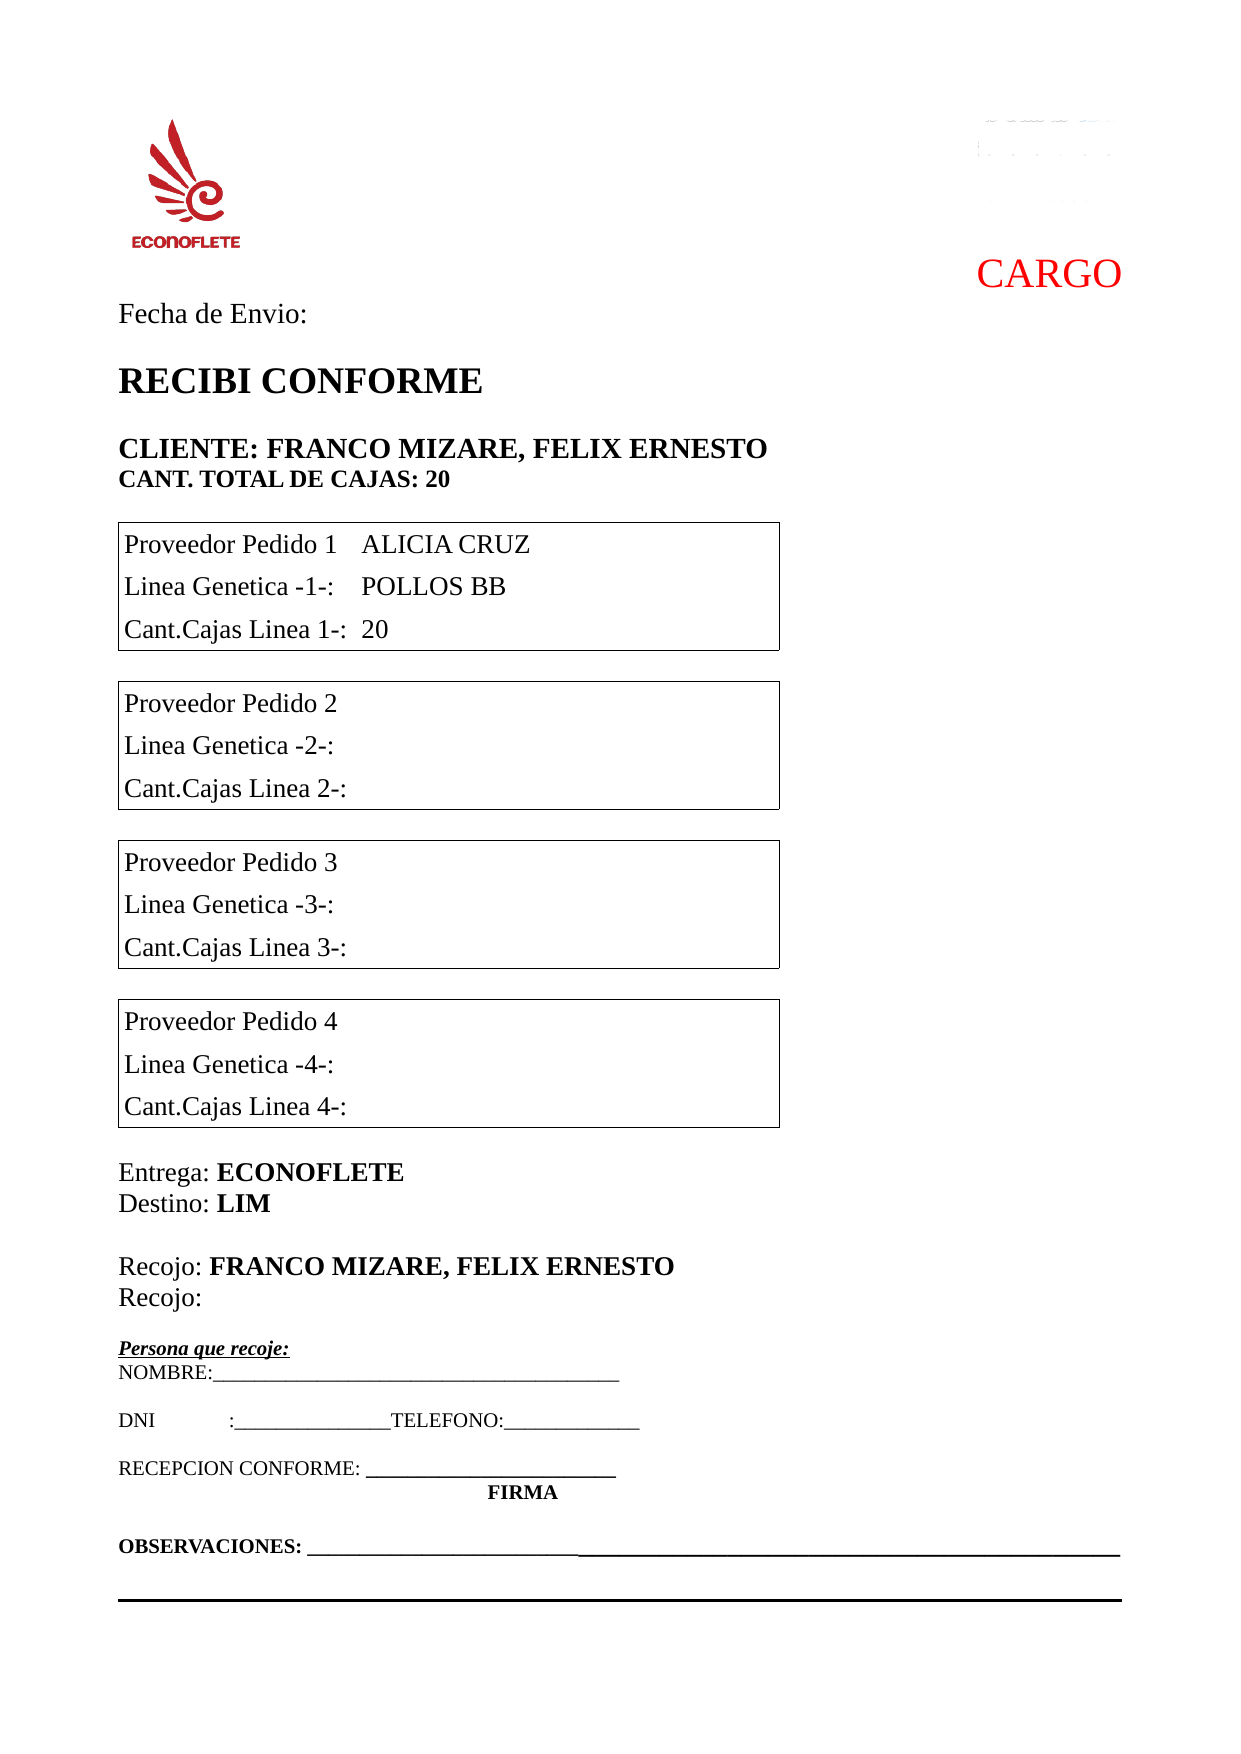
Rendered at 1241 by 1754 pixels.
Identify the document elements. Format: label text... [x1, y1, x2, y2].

table_header Proveedor Pedido 1 [119, 523, 356, 564]
table_cell [356, 1042, 779, 1085]
text CANT. TOTAL DE CAJAS: 20 [118, 464, 1122, 493]
text Entrega: ECONOFLETE [118, 1156, 1122, 1187]
text FIRMA [118, 1480, 1122, 1504]
table_cell [356, 810, 779, 840]
text DNI :_______________TELEFONO:_____________ [118, 1408, 1122, 1432]
table_cell 20 [356, 607, 779, 650]
table_cell Linea Genetica -3-: [119, 883, 356, 926]
text Fecha de Envio: [118, 297, 1122, 330]
text RECIBI CONFORME [118, 359, 1122, 402]
text RECEPCION CONFORME: ________________________ [118, 1456, 1122, 1480]
table_cell [356, 724, 779, 766]
text Destino: LIM [118, 1187, 1122, 1218]
table_header ALICIA CRUZ [356, 523, 779, 564]
table_cell Proveedor Pedido 3 [119, 841, 356, 883]
text OBSERVACIONES: __________________________________________________________________ [118, 1528, 1122, 1559]
text CARGO [118, 224, 1122, 297]
table_cell Cant.Cajas Linea 2-: [119, 766, 356, 809]
table_cell [356, 651, 779, 681]
table_cell Cant.Cajas Linea 4-: [119, 1085, 356, 1127]
table_cell [118, 969, 356, 999]
picture [118, 118, 254, 249]
text Persona que recoje: [118, 1336, 1122, 1360]
text Recojo: [118, 1281, 1122, 1312]
table_cell Proveedor Pedido 2 [119, 682, 356, 724]
table_cell Linea Genetica -1-: [119, 565, 356, 607]
table_cell [118, 810, 356, 840]
table_cell [118, 651, 356, 681]
table_cell POLLOS BB [356, 565, 779, 607]
table_cell [356, 926, 779, 968]
table_cell Cant.Cajas Linea 1-: [119, 607, 356, 650]
table_cell [356, 1000, 779, 1042]
table_cell [356, 969, 779, 999]
table_cell [356, 883, 779, 926]
table_cell [356, 841, 779, 883]
table_cell [356, 1085, 779, 1127]
table_cell Proveedor Pedido 4 [119, 1000, 356, 1042]
table_cell Linea Genetica -4-: [119, 1042, 356, 1085]
text Recojo: FRANCO MIZARE, FELIX ERNESTO [118, 1249, 1122, 1281]
text NOMBRE:_______________________________________ [118, 1360, 1122, 1384]
table_cell [356, 766, 779, 809]
text CLIENTE: FRANCO MIZARE, FELIX ERNESTO [118, 431, 1122, 464]
table_cell Cant.Cajas Linea 3-: [119, 926, 356, 968]
table_cell [356, 682, 779, 724]
table_cell Linea Genetica -2-: [119, 724, 356, 766]
